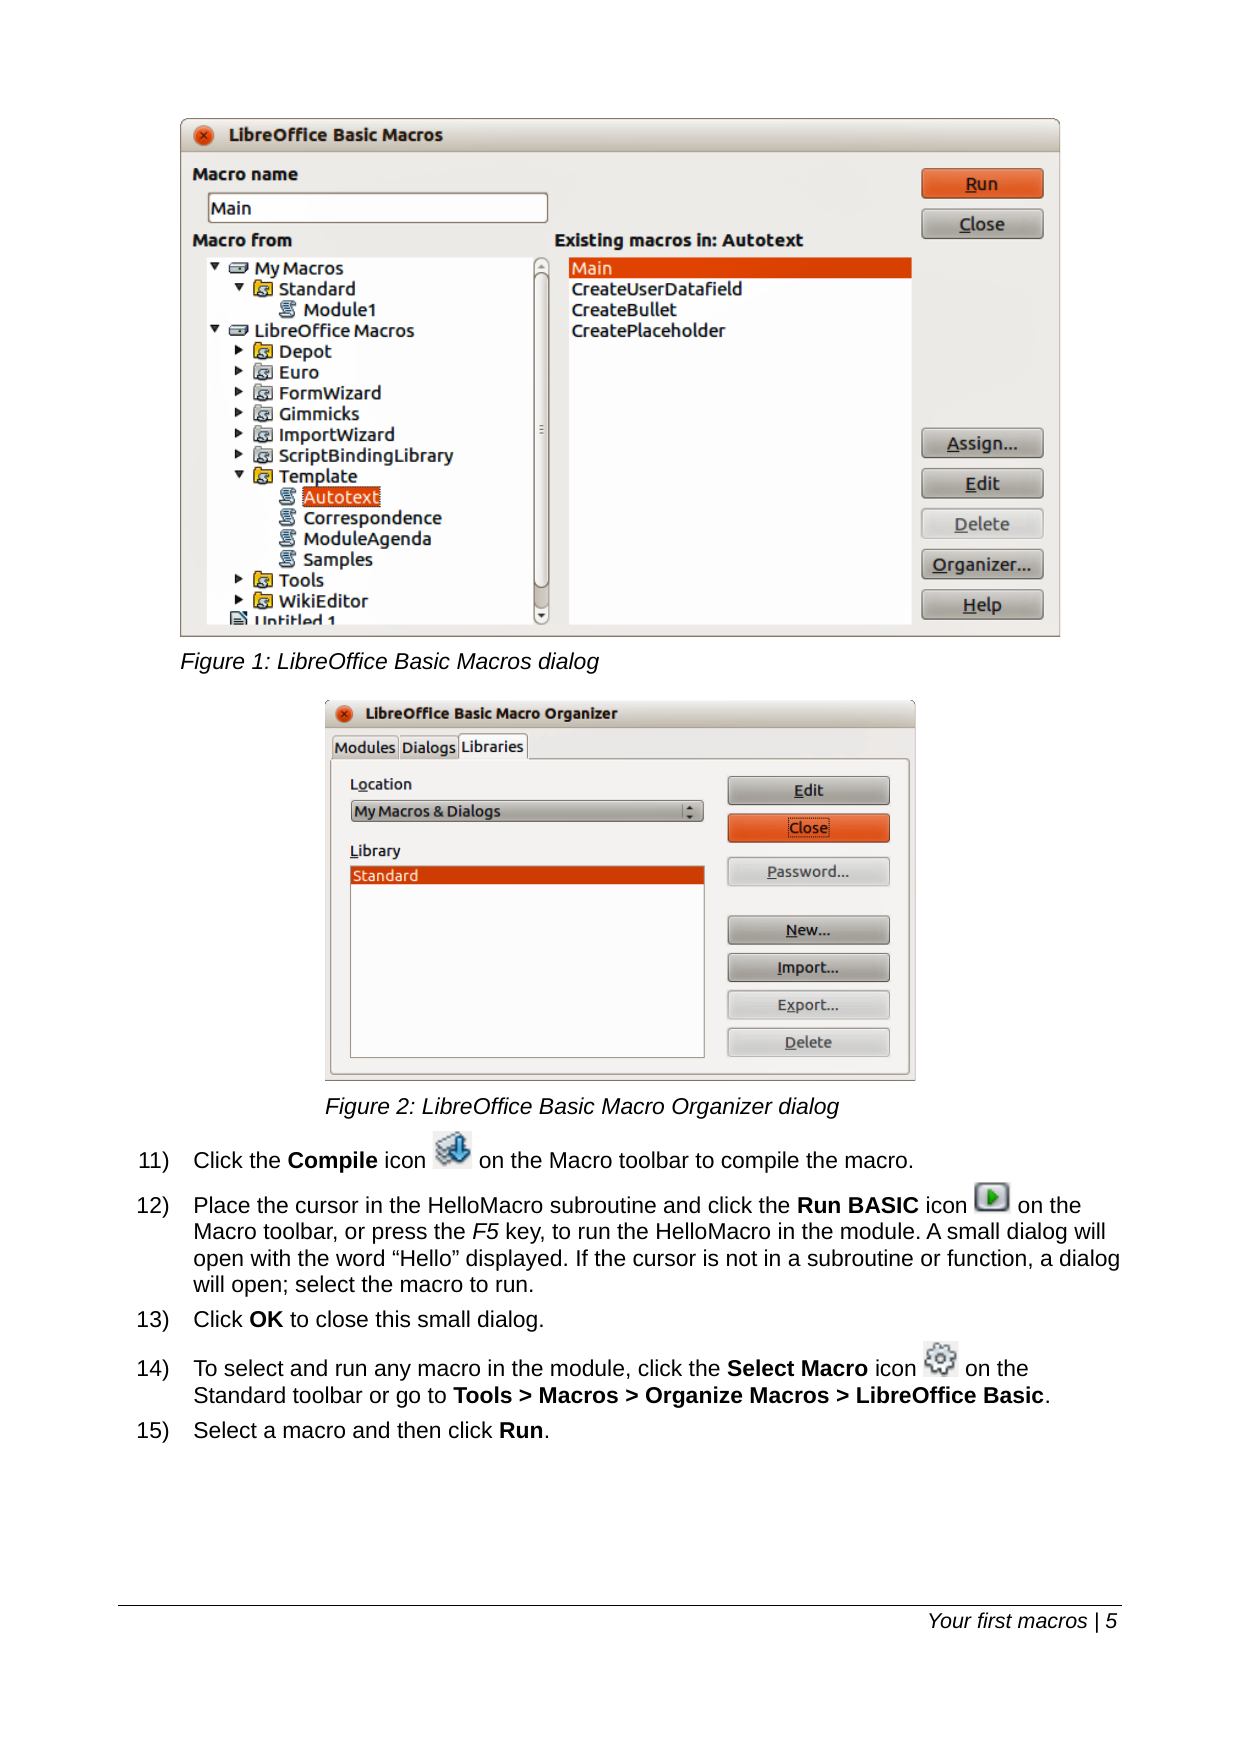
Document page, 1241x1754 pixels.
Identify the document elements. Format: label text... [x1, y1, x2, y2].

text Figure 2: LibreOffice Basic Macro Organizer dialog [325, 1093, 915, 1119]
text Figure 1: LibreOffice Basic Macros dialog [180, 648, 1060, 674]
list Select a macro and then click Run. [169, 1417, 1122, 1443]
list Click OK to close this small dialog. [169, 1306, 1122, 1332]
list Place the cursor in the HelloMacro subroutine and click the Run BASIC icon on the Macro toolbar, or press the F5 key, to run the HelloMacro in the module. A small dialog will open with the word “Hello” displayed. If the cursor is not in a subroutine or function, a dialog will open; select the macro to run. [169, 1182, 1122, 1297]
picture [325, 700, 916, 1081]
picture [973, 1182, 1012, 1214]
list Click the Compile icon on the Macro toolbar to compile the macro. [169, 1131, 1122, 1173]
picture [923, 1341, 959, 1377]
list To select and run any macro in the module, click the Select Macro icon on the Standard toolbar or go to Tools > Macros > Organize Macros > LibreOffice Basic. [169, 1341, 1122, 1408]
picture [432, 1131, 473, 1169]
picture [180, 118, 1060, 637]
